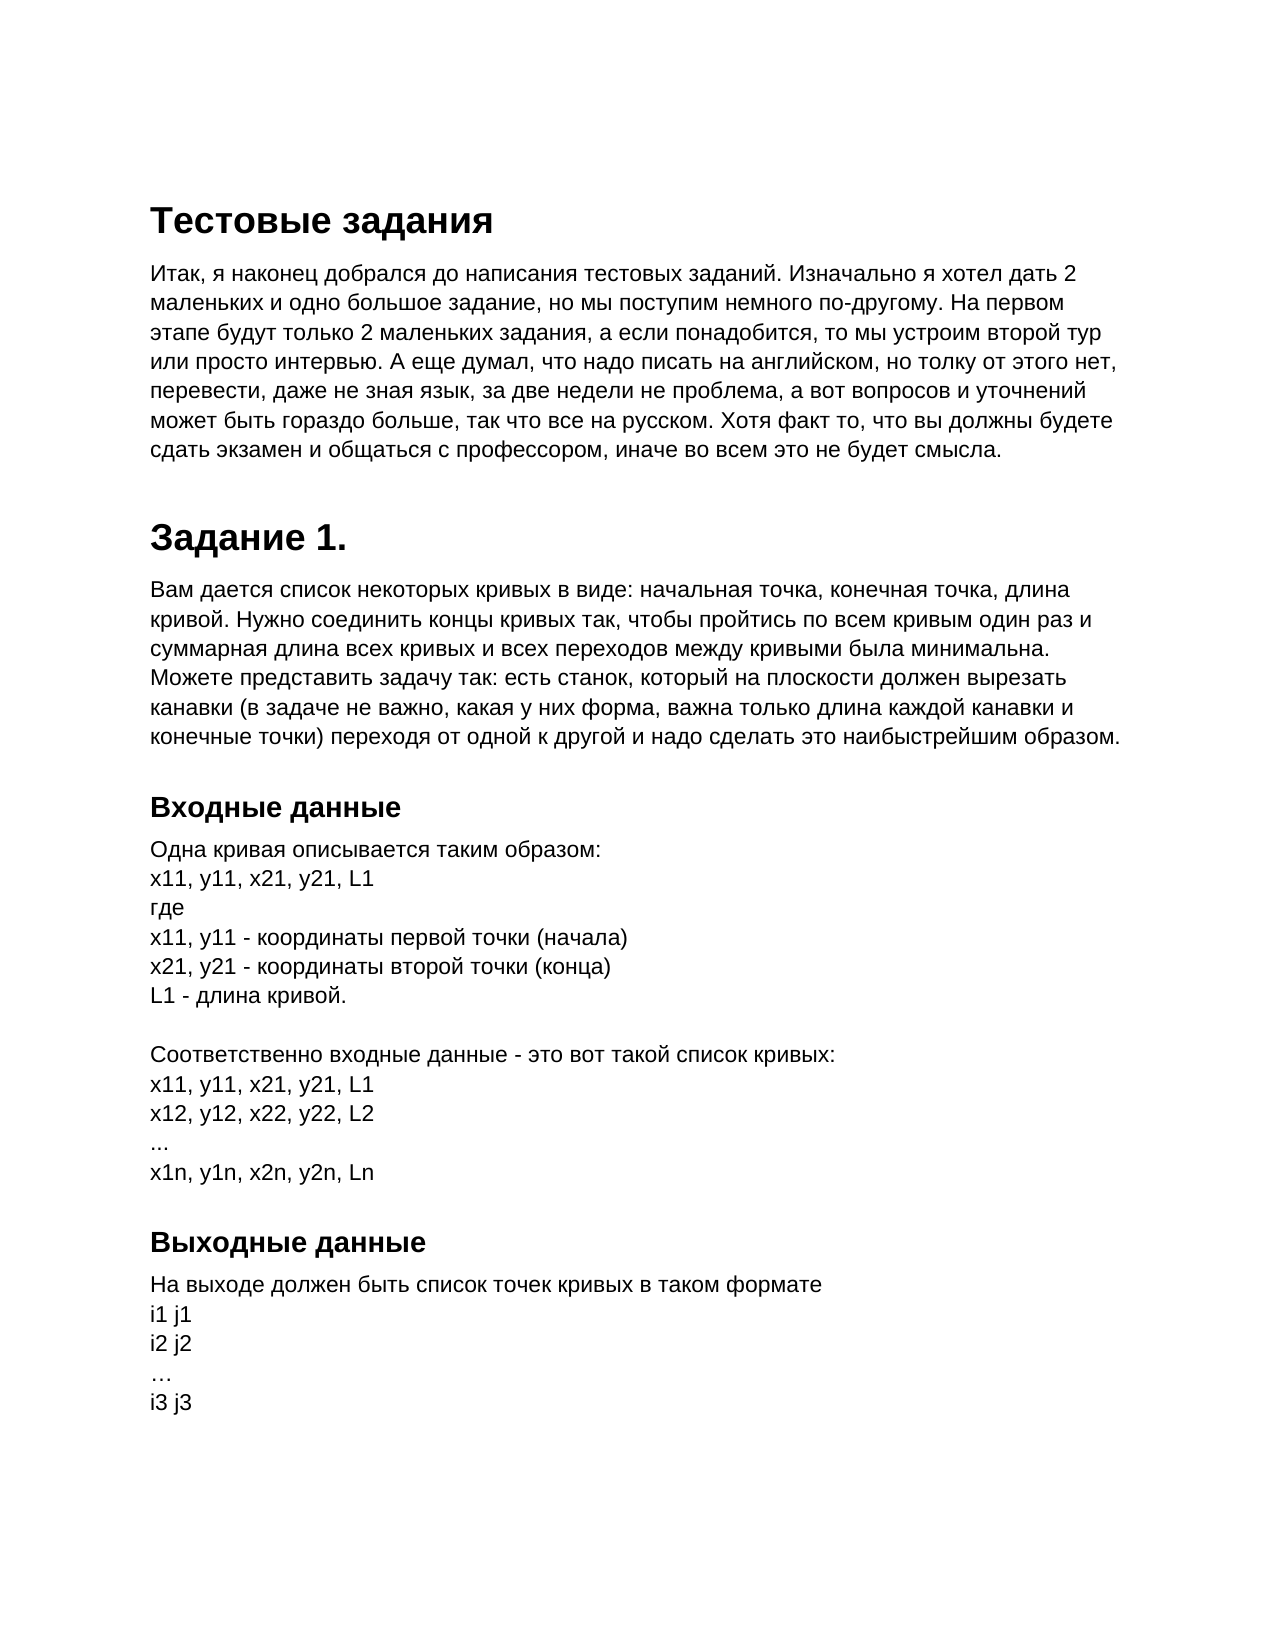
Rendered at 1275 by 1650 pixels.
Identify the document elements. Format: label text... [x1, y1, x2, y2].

text x11, y11, x21, y21, L1 [150, 1071, 1125, 1097]
text Соответственно входные данные - это вот такой список кривых: [150, 1042, 1125, 1068]
text где [150, 895, 1125, 921]
text Вам дается список некоторых кривых в виде: начальная точка, конечная точка, длина кривой. Нужно соединить концы кривых так, чтобы пройтись по всем кривым один раз и суммарная длина всех кривых и всех переходов между кривыми была минимальна. [150, 577, 1125, 661]
text x21, y21 - координаты второй точки (конца) [150, 954, 1125, 979]
text i3 j3 [150, 1389, 1125, 1415]
text i2 j2 [150, 1331, 1125, 1356]
subtitle Входные данные [150, 791, 1125, 823]
text На выходе должен быть список точек кривых в таком формате [150, 1272, 1125, 1298]
subtitle Задание 1. [150, 516, 1125, 558]
text L1 - длина кривой. [150, 983, 1125, 1009]
text x1n, y1n, x2n, y2n, Ln [150, 1159, 1125, 1185]
text Итак, я наконец добрался до написания тестовых заданий. Изначально я хотел дать 2 маленьких и одно большое задание, но мы поступим немного по-другому. На первом этапе будут только 2 маленьких задания, а если понадобится, то мы устроим второй тур или просто интервью. А еще думал, что надо писать на английском, но толку от этого нет, перевести, даже не зная язык, за две недели не проблема, а вот вопросов и уточнений может быть гораздо больше, так что все на русском. Хотя факт то, что вы должны будете сдать экзамен и общаться с профессором, иначе во всем это не будет смысла. [150, 261, 1125, 462]
text Можете представить задачу так: есть станок, который на плоскости должен вырезать канавки (в задаче не важно, какая у них форма, важна только длина каждой канавки и конечные точки) переходя от одной к другой и надо сделать это наибыстрейшим образом. [150, 665, 1125, 749]
text i1 j1 [150, 1301, 1125, 1327]
text x11, y11, x21, y21, L1 [150, 866, 1125, 891]
text … [150, 1360, 1125, 1386]
text x12, y12, x22, y22, L2 [150, 1101, 1125, 1126]
subtitle Тестовые задания [150, 200, 1125, 242]
subtitle Выходные данные [150, 1226, 1125, 1259]
text ... [150, 1130, 1125, 1156]
text Одна кривая описывается таким образом: [150, 836, 1125, 862]
text x11, y11 - координаты первой точки (начала) [150, 924, 1125, 950]
